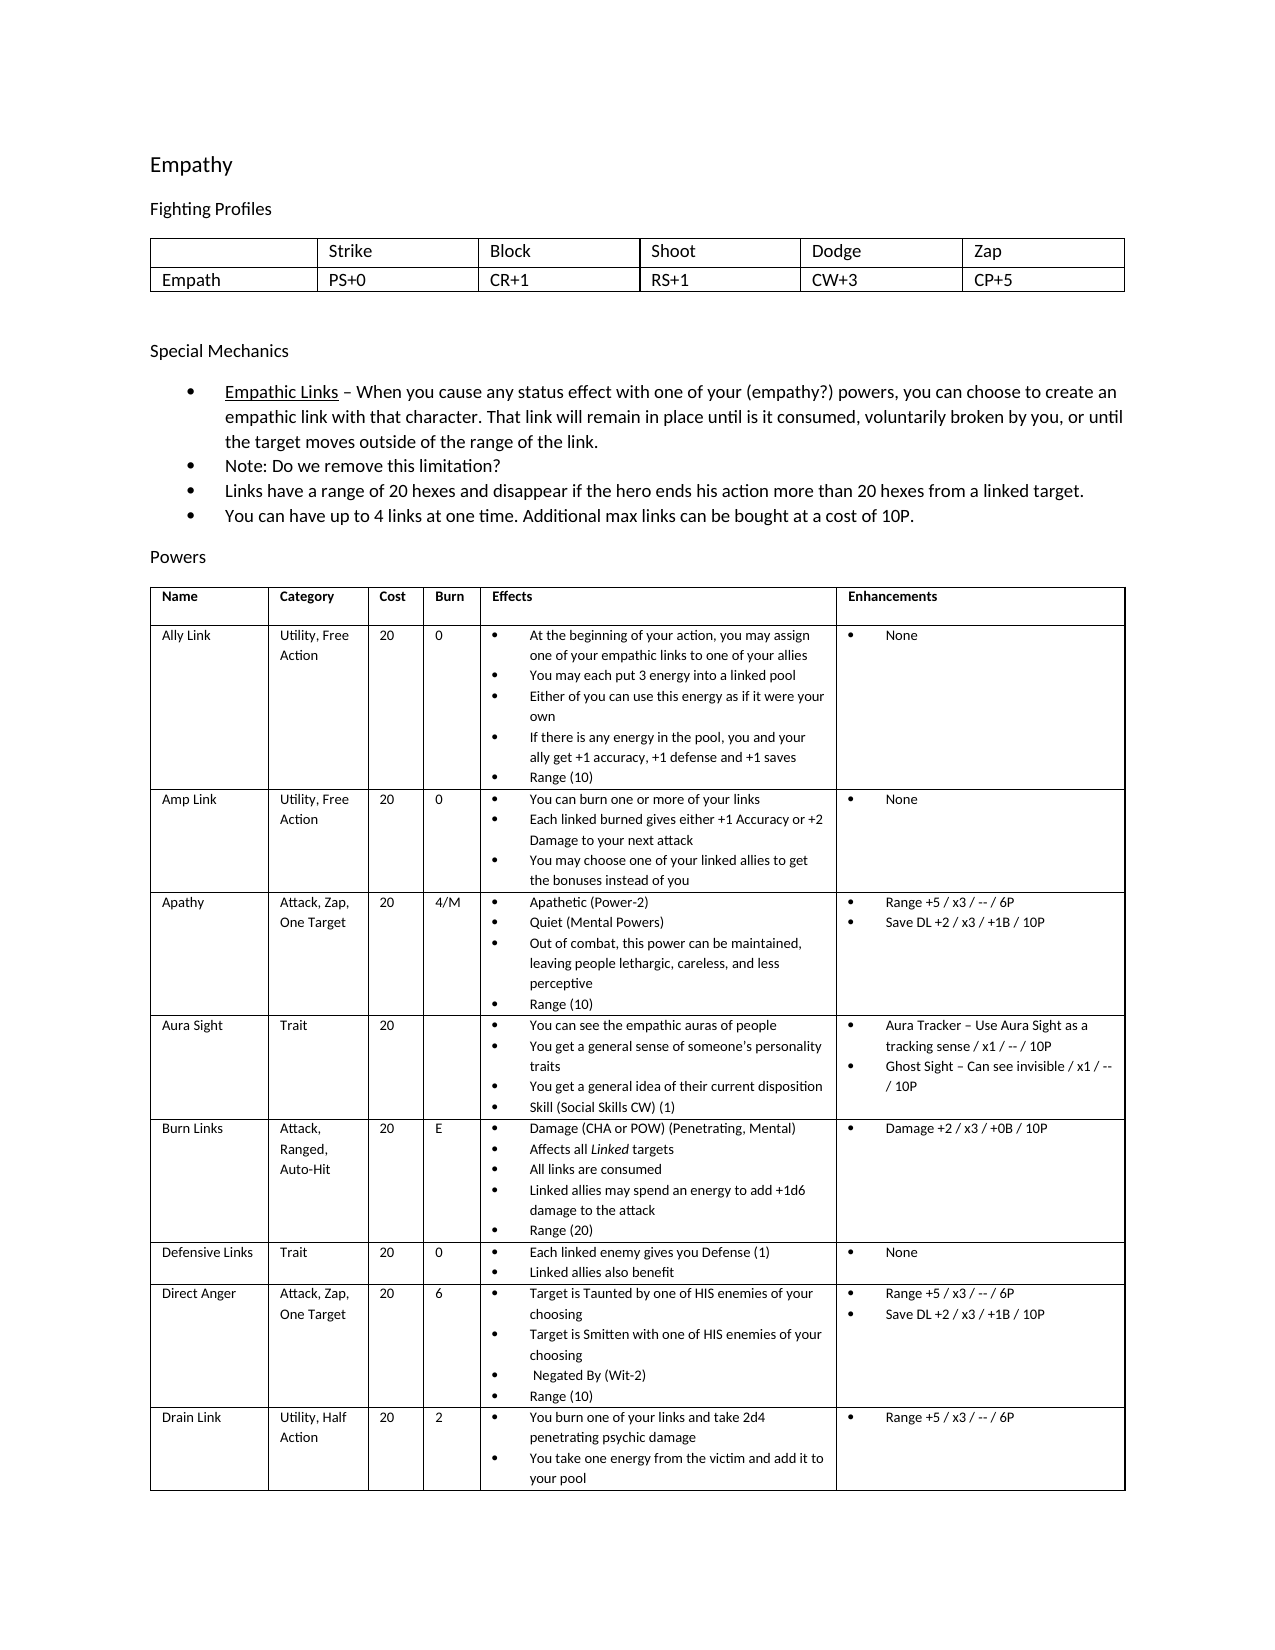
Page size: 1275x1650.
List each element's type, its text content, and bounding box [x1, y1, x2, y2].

table_cell 0 [424, 790, 480, 892]
table_cell Aura Tracker – Use Aura Sight as a tracking sense / x1 / -- / 10P Ghost Sight – Can see invisible / x1 / -- / 10P [837, 1016, 1124, 1118]
table_cell Trait [269, 1243, 368, 1284]
table_header Cost [369, 588, 423, 625]
table_cell Ally Link [151, 626, 268, 789]
text Powers [150, 545, 1125, 568]
table_header Effects [481, 588, 836, 625]
list You can have up to 4 links at one time. Additional max links can be bought at a cost of 10P. [187, 504, 1125, 527]
table_cell None [837, 790, 1124, 892]
table_cell Damage +2 / x3 / +0B / 10P [837, 1120, 1124, 1242]
table_cell 4/M [424, 893, 480, 1015]
table_cell Amp Link [151, 790, 268, 892]
table_cell Burn Links [151, 1120, 268, 1242]
table_header Dodge [801, 239, 962, 267]
table_cell 20 [369, 1120, 423, 1242]
table_cell Range +5 / x3 / -- / 6P Save DL +2 / x3 / +1B / 10P [837, 893, 1124, 1015]
table_cell Drain Link [151, 1408, 268, 1490]
table_header [151, 239, 317, 267]
list Empathic Links – When you cause any status effect with one of your (empathy?) powers, you can choose to create an empathic link with that character. That link will remain in place until is it consumed, voluntarily broken by you, or until the target moves outside of the range of the link. [187, 381, 1125, 453]
table_header Shoot [641, 239, 800, 267]
table_header Enhancements [837, 588, 1124, 625]
text Fighting Profiles [150, 197, 1125, 220]
table_header Name [151, 588, 268, 625]
table_cell You can see the empathic auras of people You get a general sense of someone’s personality traits You get a general idea of their current disposition Skill (Social Skills CW) (1) [481, 1016, 836, 1118]
table_cell E [424, 1120, 480, 1242]
table_cell Utility, Free Action [269, 790, 368, 892]
table_cell At the beginning of your action, you may assign one of your empathic links to one of your allies You may each put 3 energy into a linked pool Either of you can use this energy as if it were your own If there is any energy in the pool, you and your ally get +1 accuracy, +1 defense and +1 saves Range (10) [481, 626, 836, 789]
text Empathy [150, 150, 1125, 178]
table_header Zap [963, 239, 1124, 267]
table_cell Apathetic (Power-2) Quiet (Mental Powers) Out of combat, this power can be maintained, leaving people lethargic, careless, and less perceptive Range (10) [481, 893, 836, 1015]
table_cell Utility, Half Action [269, 1408, 368, 1490]
table_cell None [837, 626, 1124, 789]
table_cell Target is Taunted by one of HIS enemies of your choosing Target is Smitten with one of HIS enemies of your choosing Negated By (Wit-2) Range (10) [481, 1285, 836, 1407]
table_cell 20 [369, 790, 423, 892]
table_header Block [479, 239, 639, 267]
table_cell You burn one of your links and take 2d4 penetrating psychic damage You take one energy from the victim and add it to your pool Range (10) [481, 1408, 836, 1490]
table_cell 20 [369, 1285, 423, 1407]
table_cell None [837, 1243, 1124, 1284]
table_cell 20 [369, 893, 423, 1015]
table_header Burn [424, 588, 480, 625]
table_cell You can burn one or more of your links Each linked burned gives either +1 Accuracy or +2 Damage to your next attack You may choose one of your linked allies to get the bonuses instead of you [481, 790, 836, 892]
table_cell Aura Sight [151, 1016, 268, 1118]
list Links have a range of 20 hexes and disappear if the hero ends his action more than 20 hexes from a linked target. [187, 479, 1125, 502]
list Note: Do we remove this limitation? [187, 454, 1125, 477]
table_cell 6 [424, 1285, 480, 1407]
table_header Strike [318, 239, 478, 267]
table_cell RS+1 [641, 268, 800, 291]
table_cell Range +5 / x3 / -- / 6P [837, 1408, 1124, 1490]
table_cell CW+3 [801, 268, 962, 291]
table_cell PS+0 [318, 268, 478, 291]
table_cell Direct Anger [151, 1285, 268, 1407]
text Special Mechanics [150, 339, 1125, 362]
table_cell Defensive Links [151, 1243, 268, 1284]
table_cell 0 [424, 1243, 480, 1284]
table_cell Empath [151, 268, 317, 291]
table_cell Damage (CHA or POW) (Penetrating, Mental) Affects all Linked targets All links are consumed Linked allies may spend an energy to add +1d6 damage to the attack Range (20) [481, 1120, 836, 1242]
table_cell CR+1 [479, 268, 639, 291]
table_cell Trait [269, 1016, 368, 1118]
table_cell 20 [369, 626, 423, 789]
table_cell Range +5 / x3 / -- / 6P Save DL +2 / x3 / +1B / 10P [837, 1285, 1124, 1407]
table_cell Attack, Zap, One Target [269, 1285, 368, 1407]
table_header Category [269, 588, 368, 625]
table_cell Each linked enemy gives you Defense (1) Linked allies also benefit [481, 1243, 836, 1284]
table_cell Attack, Zap, One Target [269, 893, 368, 1015]
table_cell 0 [424, 626, 480, 789]
table_cell 20 [369, 1016, 423, 1118]
table_cell 20 [369, 1243, 423, 1284]
table_cell 2 [424, 1408, 480, 1490]
table_cell Utility, Free Action [269, 626, 368, 789]
table_cell [424, 1016, 480, 1118]
table_cell 20 [369, 1408, 423, 1490]
table_cell CP+5 [963, 268, 1124, 291]
table_cell Attack, Ranged, Auto-Hit [269, 1120, 368, 1242]
table_cell Apathy [151, 893, 268, 1015]
